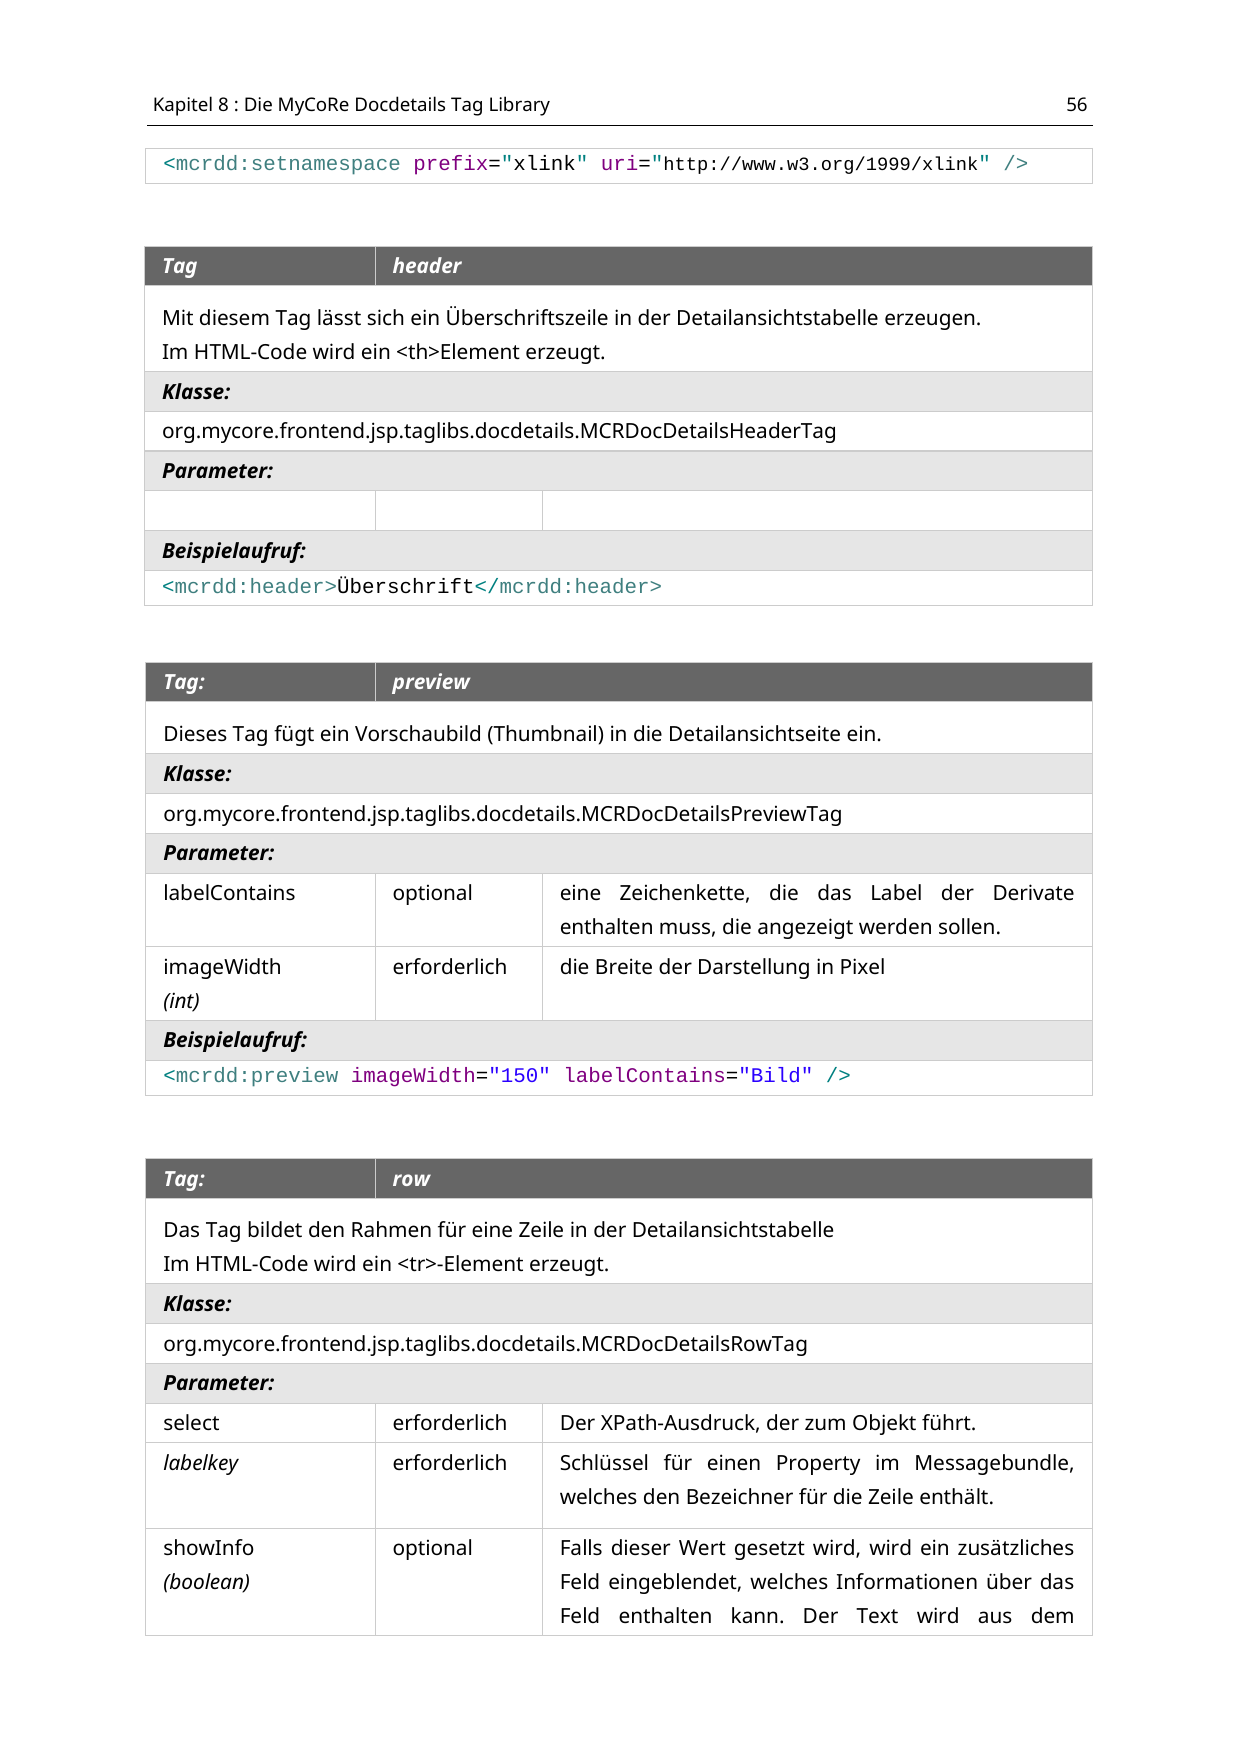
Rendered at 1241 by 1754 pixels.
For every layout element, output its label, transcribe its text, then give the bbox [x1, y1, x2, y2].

table_cell <mcrdd:preview imageWidth="150" labelContains="Bild" /> [146, 1061, 1092, 1095]
table_cell Klasse: [145, 372, 1092, 411]
table_cell eine Zeichenkette, die das Label der Derivate enthalten muss, die angezeigt werden sollen. [543, 874, 1092, 946]
table_header header [376, 247, 1092, 285]
table_cell org.mycore.frontend.jsp.taglibs.docdetails.MCRDocDetailsHeaderTag [145, 412, 1092, 450]
table_header row [376, 1159, 1092, 1198]
table_header Tag [145, 247, 375, 285]
table_cell Parameter: [146, 1364, 1092, 1403]
table_cell <mcrdd:header>Überschrift</mcrdd:header> [145, 571, 1092, 605]
table_header Tag: [146, 663, 375, 701]
table_cell labelContains [146, 874, 375, 946]
table_cell Parameter: [145, 452, 1092, 490]
table_header preview [376, 663, 1092, 701]
table_cell Parameter: [146, 834, 1092, 873]
table_cell erforderlich [376, 1404, 542, 1442]
table_cell erforderlich [376, 1443, 542, 1528]
table_cell Der XPath-Ausdruck, der zum Objekt führt. [543, 1404, 1092, 1442]
table_cell [376, 491, 542, 530]
table_cell <mcrdd:setnamespace prefix="xlink" uri="http://www.w3.org/1999/xlink" /> [146, 149, 1092, 183]
table_cell imageWidth (int) [146, 947, 375, 1020]
table_header Tag: [146, 1159, 375, 1198]
table_cell Beispielaufruf: [146, 1021, 1092, 1060]
table_cell labelkey [146, 1443, 375, 1528]
table_cell Falls dieser Wert gesetzt wird, wird ein zusätzliches Feld eingeblendet, welches Informationen über das Feld enthalten kann. Der Text wird aus dem [543, 1529, 1092, 1635]
table_cell optional [376, 874, 542, 946]
table_cell Klasse: [146, 754, 1092, 793]
table_cell optional [376, 1529, 542, 1635]
table_cell Schlüssel für einen Property im Messagebundle, welches den Bezeichner für die Zeile enthält. [543, 1443, 1092, 1528]
table_cell Beispielaufruf: [145, 531, 1092, 570]
table_cell erforderlich [376, 947, 542, 1020]
table_cell org.mycore.frontend.jsp.taglibs.docdetails.MCRDocDetailsPreviewTag [146, 794, 1092, 833]
table_cell showInfo (boolean) [146, 1529, 375, 1635]
table_cell Mit diesem Tag lässt sich ein Überschriftszeile in der Detailansichtstabelle erzeugen. Im HTML-Code wird ein <th>Element erzeugt. [145, 286, 1092, 371]
table_cell Das Tag bildet den Rahmen für eine Zeile in der Detailansichtstabelle Im HTML-Code wird ein <tr>-Element erzeugt. [146, 1199, 1092, 1283]
table_cell org.mycore.frontend.jsp.taglibs.docdetails.MCRDocDetailsRowTag [146, 1324, 1092, 1363]
table_cell [543, 491, 1092, 530]
table_cell die Breite der Darstellung in Pixel [543, 947, 1092, 1020]
table_cell Klasse: [146, 1284, 1092, 1323]
table_cell Dieses Tag fügt ein Vorschaubild (Thumbnail) in die Detailansichtseite ein. [146, 702, 1092, 753]
table_cell [145, 491, 375, 530]
table_cell select [146, 1404, 375, 1442]
